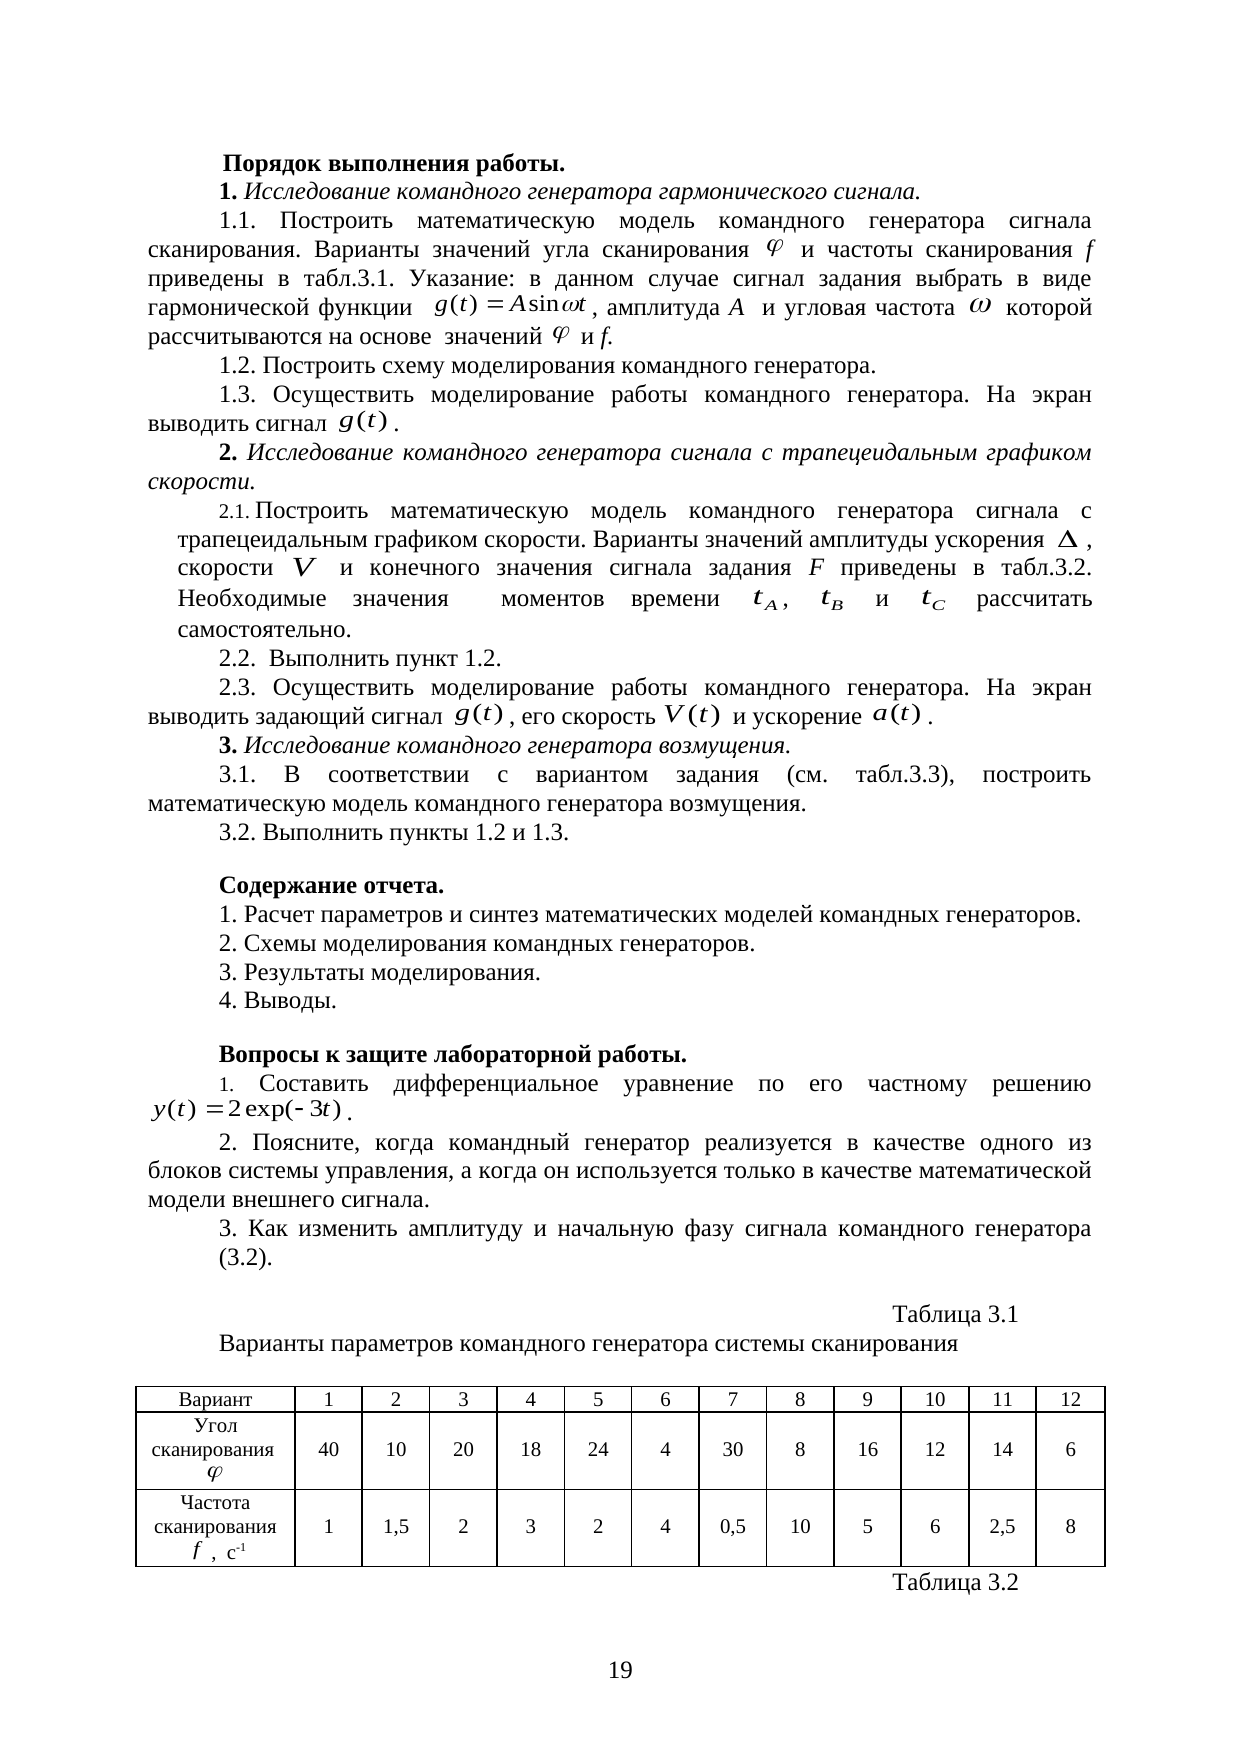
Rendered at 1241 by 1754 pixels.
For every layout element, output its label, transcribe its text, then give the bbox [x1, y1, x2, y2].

table_cell 16 [835, 1413, 900, 1488]
table_cell 24 [565, 1413, 631, 1488]
table_header 5 [565, 1387, 631, 1411]
text Таблица 3.1 [148, 1299, 1019, 1328]
table_header 4 [498, 1387, 564, 1411]
list Поясните, когда командный генератор реализуется в качестве одного из блоков системы управления, а когда он используется только в качестве математической модели внешнего сигнала. [148, 1127, 1092, 1213]
text 2. Исследование командного генератора сигнала с трапецеидальным графиком скорости. [148, 437, 1092, 495]
table_header 3 [430, 1387, 496, 1411]
text 1.3. Осуществить моделирование работы командного генератора. На экран выводить сигнал . [148, 379, 1092, 437]
list Составить дифференциальное уравнение по его частному решению . [148, 1068, 1092, 1127]
table_cell 3 [498, 1490, 564, 1566]
text Вопросы к защите лабораторной работы. [148, 1039, 1092, 1068]
list Расчет параметров и синтез математических моделей командных генераторов. [148, 899, 1092, 928]
table_header 6 [632, 1387, 698, 1411]
list Построить математическую модель командного генератора сигнала с трапецеидальным графиком скорости. Варианты значений амплитуды ускорения , скорости и конечного значения сигнала задания F приведены в табл.3.2. Необходимые значения моментов времени , и рассчитать самостоятельно. [148, 495, 1092, 643]
table_header 11 [970, 1387, 1035, 1411]
table_cell 6 [902, 1490, 968, 1566]
table_cell 2 [565, 1490, 631, 1566]
table_cell 14 [970, 1413, 1035, 1488]
table_cell 20 [430, 1413, 496, 1488]
table_cell Угол сканирования [137, 1413, 294, 1488]
table_header 8 [767, 1387, 833, 1411]
table_cell 1 [296, 1490, 361, 1566]
list Выполнить пункт 1.2. [218, 643, 1092, 672]
text Таблица 3.2 [148, 1567, 1019, 1596]
table_cell 4 [632, 1413, 698, 1488]
table_cell 10 [767, 1490, 833, 1566]
table_cell 6 [1037, 1413, 1104, 1488]
text 1. Исследование командного генератора гармонического сигнала. [148, 176, 1092, 205]
table_cell 12 [902, 1413, 968, 1488]
table_header Вариант [137, 1387, 294, 1411]
table_header 7 [700, 1387, 766, 1411]
text 3.1. В соответствии с вариантом задания (см. табл.3.3), построить математическую модель командного генератора возмущения. [148, 759, 1092, 817]
table_cell 10 [363, 1413, 429, 1488]
table_header 12 [1037, 1387, 1104, 1411]
table_cell 40 [296, 1413, 361, 1488]
table_cell 2,5 [970, 1490, 1035, 1566]
text 1.2. Построить схему моделирования командного генератора. [148, 350, 1092, 379]
list Как изменить амплитуду и начальную фазу сигнала командного генератора (3.2). [218, 1213, 1092, 1271]
table_cell 2 [430, 1490, 496, 1566]
list Результаты моделирования. [148, 957, 1092, 986]
text Содержание отчета. [148, 871, 1092, 899]
text 1.1. Построить математическую модель командного генератора сигнала сканирования. Варианты значений угла сканирования и частоты сканирования f приведены в табл.3.1. Указание: в данном случае сигнал задания выбрать в виде гармонической функции , амплитуда A и угловая частота которой рассчитываются на основе значений и f. [148, 205, 1092, 350]
text Порядок выполнения работы. [148, 148, 1092, 176]
table_cell 18 [498, 1413, 564, 1488]
text 2.3. Осуществить моделирование работы командного генератора. На экран выводить задающий сигнал , его скорость и ускорение . [148, 672, 1092, 731]
table_cell 30 [700, 1413, 766, 1488]
table_cell 4 [632, 1490, 698, 1566]
table_header 10 [902, 1387, 968, 1411]
table_cell 5 [835, 1490, 900, 1566]
table_header 9 [835, 1387, 900, 1411]
list Выводы. [218, 986, 1092, 1014]
table_header 1 [296, 1387, 361, 1411]
text 3. Исследование командного генератора возмущения. [148, 731, 1092, 759]
text Варианты параметров командного генератора системы сканирования [148, 1328, 1092, 1357]
table_cell 0,5 [700, 1490, 766, 1566]
table_cell Частота сканирования , с-1 [137, 1490, 294, 1566]
table_cell 8 [767, 1413, 833, 1488]
list Схемы моделирования командных генераторов. [148, 928, 1092, 957]
table_cell 8 [1037, 1490, 1104, 1566]
table_cell 1,5 [363, 1490, 429, 1566]
text 3.2. Выполнить пункты 1.2 и 1.3. [148, 817, 1092, 846]
table_header 2 [363, 1387, 429, 1411]
